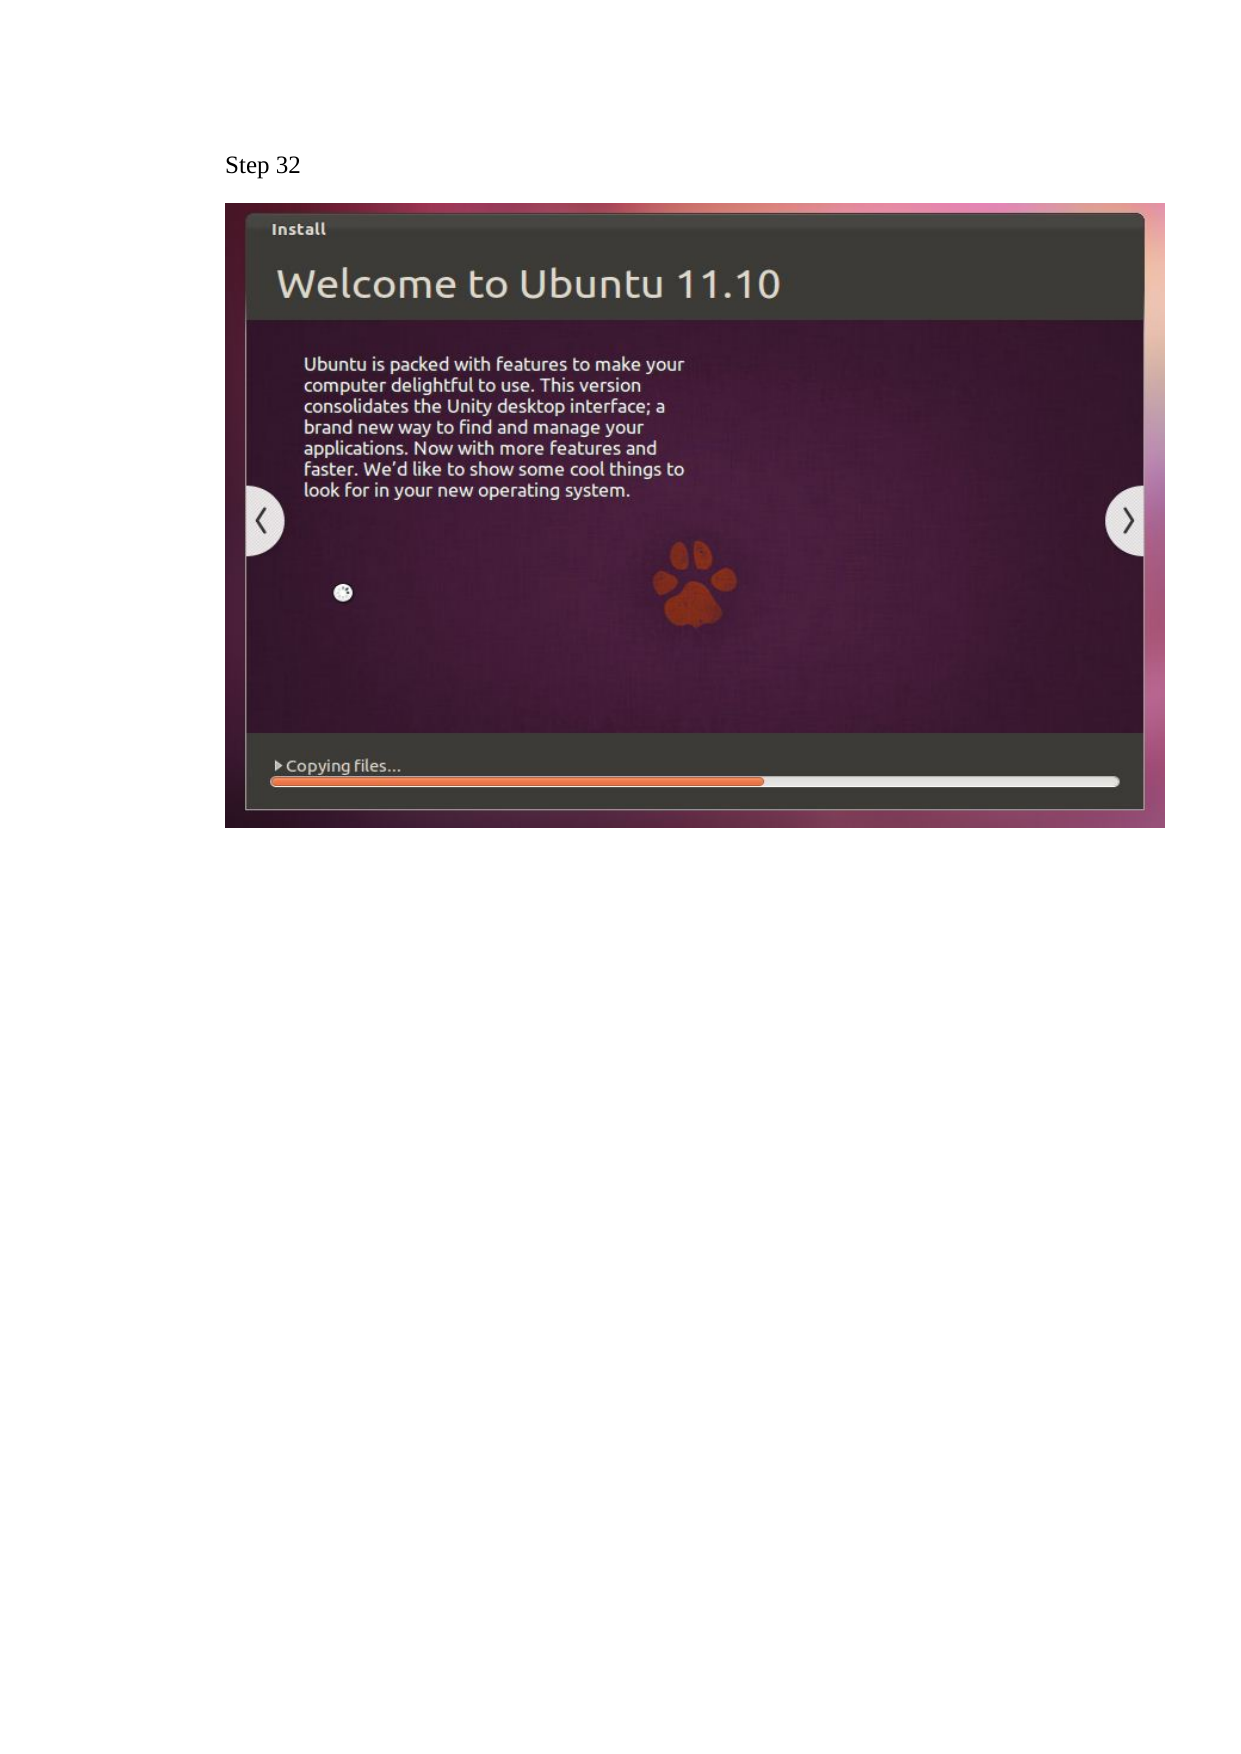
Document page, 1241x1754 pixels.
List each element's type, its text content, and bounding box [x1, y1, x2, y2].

picture [225, 203, 1165, 828]
text Step 32 [150, 150, 1090, 179]
